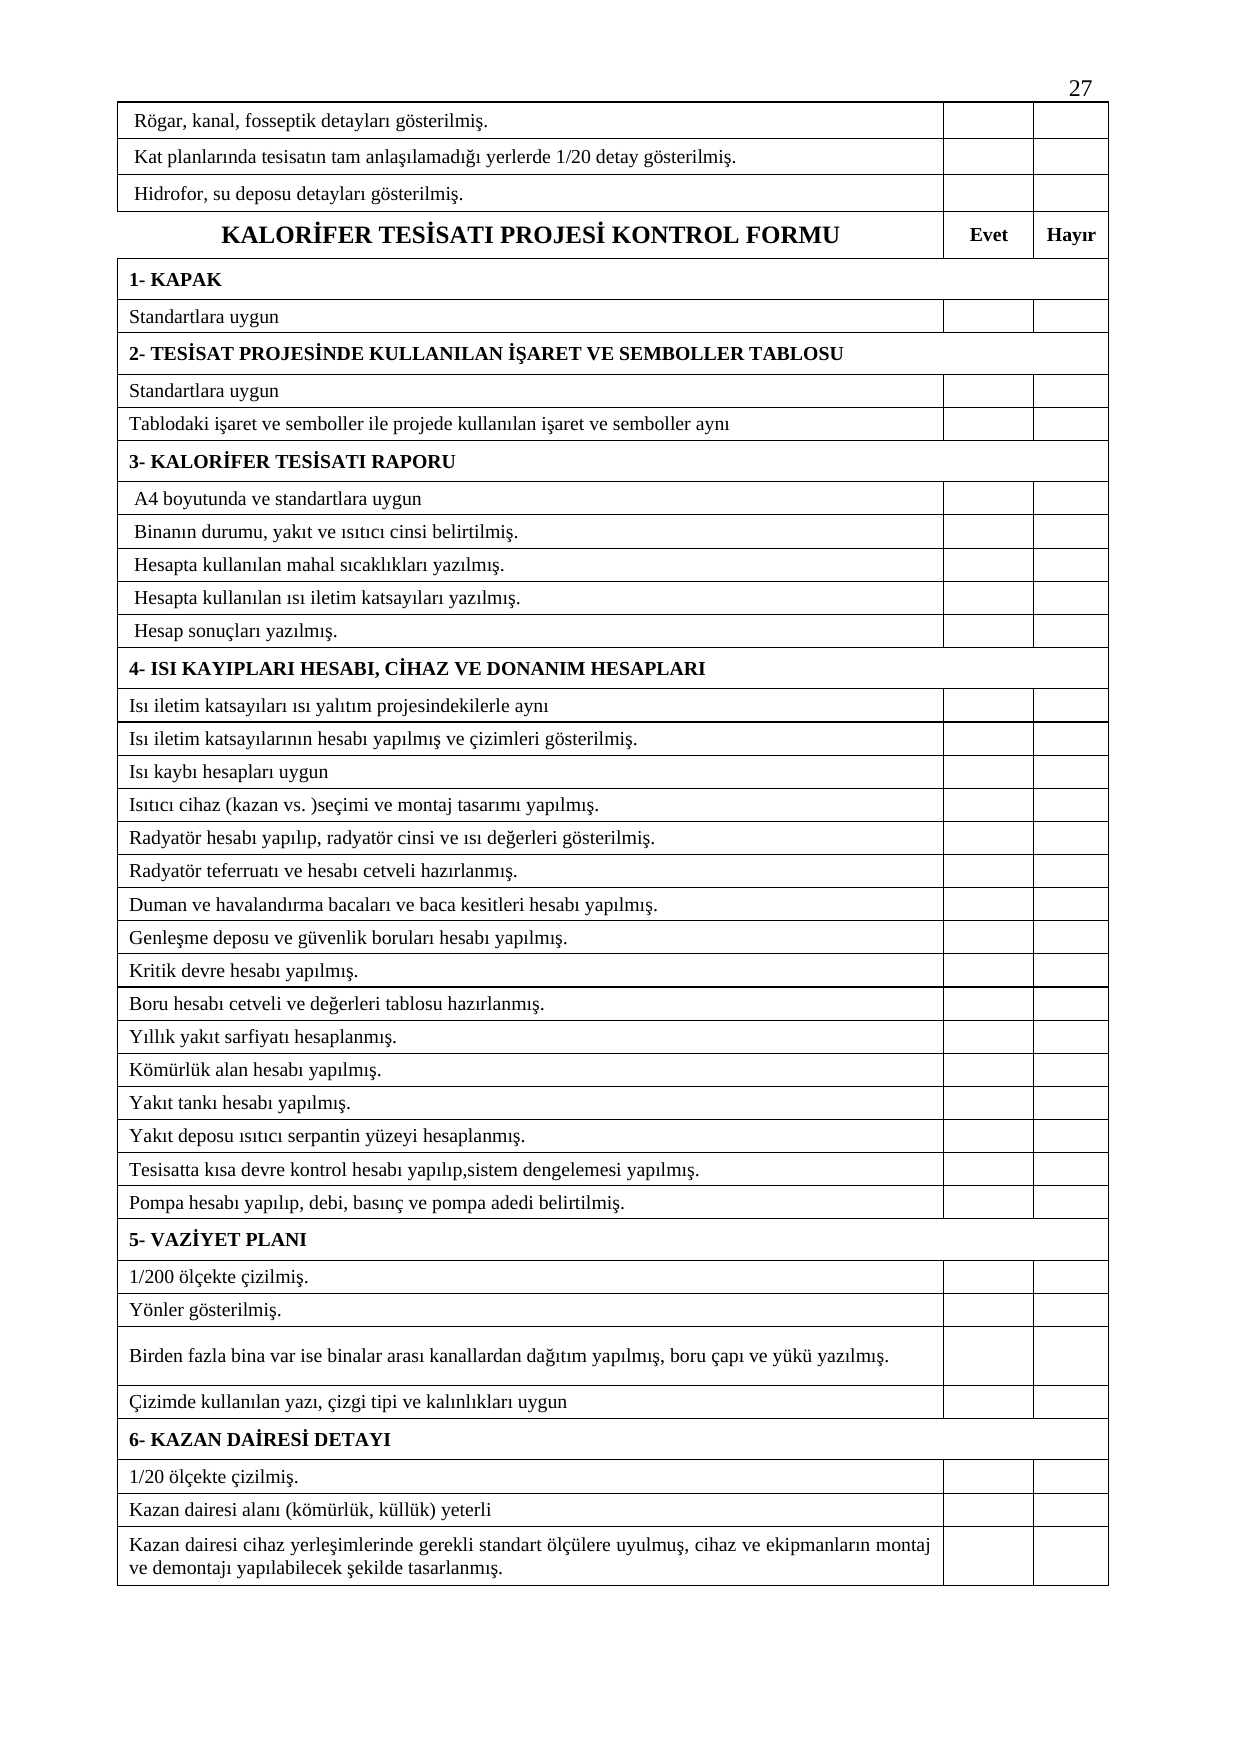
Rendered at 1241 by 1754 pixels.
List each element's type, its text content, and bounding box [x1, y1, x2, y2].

table_cell [1034, 549, 1108, 581]
table_cell [944, 855, 1033, 887]
table_cell Yakıt deposu ısıtıcı serpantin yüzeyi hesaplanmış. [118, 1120, 943, 1152]
table_cell [1034, 756, 1108, 788]
table_cell [1034, 408, 1108, 440]
table_cell Hayır [1034, 212, 1108, 258]
table_cell [1034, 988, 1108, 1019]
table_cell Radyatör hesabı yapılıp, radyatör cinsi ve ısı değerleri gösterilmiş. [118, 822, 943, 854]
table_cell Pompa hesabı yapılıp, debi, basınç ve pompa adedi belirtilmiş. [118, 1186, 943, 1218]
table_cell [1034, 888, 1108, 920]
table_cell 3- KALORİFER TESİSATI RAPORU [118, 441, 1108, 481]
table_cell KALORİFER TESİSATI PROJESİ KONTROL FORMU [118, 212, 943, 258]
table_cell Standartlara uygun [118, 300, 943, 332]
table_cell Radyatör teferruatı ve hesabı cetveli hazırlanmış. [118, 855, 943, 887]
table_cell Hesapta kullanılan ısı iletim katsayıları yazılmış. [118, 582, 943, 614]
table_cell Duman ve havalandırma bacaları ve baca kesitleri hesabı yapılmış. [118, 888, 943, 920]
table_cell [944, 1261, 1033, 1293]
table_cell Isı kaybı hesapları uygun [118, 756, 943, 788]
table_cell [944, 375, 1033, 407]
table_cell 6- KAZAN DAİRESİ DETAYI [118, 1419, 1108, 1459]
table_cell Isı iletim katsayılarının hesabı yapılmış ve çizimleri gösterilmiş. [118, 723, 943, 754]
table_cell [1034, 689, 1108, 721]
table_cell [944, 615, 1033, 647]
table_cell [1034, 1327, 1108, 1385]
table_cell [944, 1294, 1033, 1326]
table_cell [1034, 789, 1108, 821]
table_cell Yönler gösterilmiş. [118, 1294, 943, 1326]
table_cell Tablodaki işaret ve semboller ile projede kullanılan işaret ve semboller aynı [118, 408, 943, 440]
table_cell [944, 1021, 1033, 1053]
table_cell Kazan dairesi alanı (kömürlük, küllük) yeterli [118, 1494, 943, 1526]
table_cell Isıtıcı cihaz (kazan vs. )seçimi ve montaj tasarımı yapılmış. [118, 789, 943, 821]
table_cell [1034, 515, 1108, 547]
table_cell [1034, 1087, 1108, 1119]
table_cell [944, 789, 1033, 821]
table_cell [944, 888, 1033, 920]
table_cell Hesapta kullanılan mahal sıcaklıkları yazılmış. [118, 549, 943, 581]
table_cell Kat planlarında tesisatın tam anlaşılamadığı yerlerde 1/20 detay gösterilmiş. [118, 139, 943, 174]
table_cell Hidrofor, su deposu detayları gösterilmiş. [118, 175, 943, 211]
table_cell 5- VAZİYET PLANI [118, 1219, 1108, 1259]
table_cell [944, 482, 1033, 514]
table_cell [944, 549, 1033, 581]
table_cell Birden fazla bina var ise binalar arası kanallardan dağıtım yapılmış, boru çapı ve yükü yazılmış. [118, 1327, 943, 1385]
table_cell Kritik devre hesabı yapılmış. [118, 954, 943, 986]
table_cell [944, 1153, 1033, 1185]
table_cell Standartlara uygun [118, 375, 943, 407]
table_cell [1034, 921, 1108, 953]
table_cell Evet [944, 212, 1033, 258]
table_cell [944, 1327, 1033, 1385]
table_cell [1034, 723, 1108, 754]
table_cell [944, 103, 1033, 138]
table_cell [1034, 1527, 1108, 1585]
table_cell [944, 300, 1033, 332]
table_cell Yıllık yakıt sarfiyatı hesaplanmış. [118, 1021, 943, 1053]
table_cell [944, 408, 1033, 440]
table_cell [1034, 1021, 1108, 1053]
table_cell [944, 723, 1033, 754]
table_cell [944, 1386, 1033, 1418]
table_cell Isı iletim katsayıları ısı yalıtım projesindekilerle aynı [118, 689, 943, 721]
table_cell [1034, 175, 1108, 211]
table_cell [1034, 855, 1108, 887]
table_cell A4 boyutunda ve standartlara uygun [118, 482, 943, 514]
table_cell [1034, 1120, 1108, 1152]
table_cell [944, 1186, 1033, 1218]
table_cell [1034, 1054, 1108, 1086]
table_cell [944, 921, 1033, 953]
table_cell Binanın durumu, yakıt ve ısıtıcı cinsi belirtilmiş. [118, 515, 943, 547]
table_cell Genleşme deposu ve güvenlik boruları hesabı yapılmış. [118, 921, 943, 953]
table_cell [1034, 615, 1108, 647]
table_cell Hesap sonuçları yazılmış. [118, 615, 943, 647]
table_cell [1034, 103, 1108, 138]
table_cell 2- TESİSAT PROJESİNDE KULLANILAN İŞARET VE SEMBOLLER TABLOSU [118, 333, 1108, 374]
table_cell [944, 175, 1033, 211]
table_cell [944, 139, 1033, 174]
table_cell Boru hesabı cetveli ve değerleri tablosu hazırlanmış. [118, 988, 943, 1019]
table_cell 4- ISI KAYIPLARI HESABI, CİHAZ VE DONANIM HESAPLARI [118, 648, 1108, 688]
table_cell [944, 822, 1033, 854]
table_cell Rögar, kanal, fosseptik detayları gösterilmiş. [118, 103, 943, 138]
table_cell Kazan dairesi cihaz yerleşimlerinde gerekli standart ölçülere uyulmuş, cihaz ve ekipmanların montaj ve demontajı yapılabilecek şekilde tasarlanmış. [118, 1527, 943, 1585]
table_cell Yakıt tankı hesabı yapılmış. [118, 1087, 943, 1119]
table_cell [944, 1527, 1033, 1585]
table_cell Kömürlük alan hesabı yapılmış. [118, 1054, 943, 1086]
table_cell [1034, 582, 1108, 614]
table_cell [1034, 1386, 1108, 1418]
table_cell [944, 582, 1033, 614]
table_cell [1034, 1460, 1108, 1492]
table_cell [944, 1054, 1033, 1086]
table_cell [944, 954, 1033, 986]
table_cell [1034, 375, 1108, 407]
table_cell [944, 1460, 1033, 1492]
table_cell [1034, 139, 1108, 174]
table_cell 1/20 ölçekte çizilmiş. [118, 1460, 943, 1492]
table_cell [1034, 1294, 1108, 1326]
table_cell Çizimde kullanılan yazı, çizgi tipi ve kalınlıkları uygun [118, 1386, 943, 1418]
table_cell [1034, 1261, 1108, 1293]
table_cell [944, 988, 1033, 1019]
table_cell [944, 515, 1033, 547]
table_cell [1034, 822, 1108, 854]
table_cell 1- KAPAK [118, 259, 1108, 299]
table_cell [1034, 300, 1108, 332]
table_cell [944, 1087, 1033, 1119]
table_cell [944, 756, 1033, 788]
table_cell [1034, 482, 1108, 514]
table_cell [1034, 1186, 1108, 1218]
table_cell [1034, 1494, 1108, 1526]
table_cell [1034, 954, 1108, 986]
table_cell 1/200 ölçekte çizilmiş. [118, 1261, 943, 1293]
table_cell [944, 1120, 1033, 1152]
table_cell Tesisatta kısa devre kontrol hesabı yapılıp,sistem dengelemesi yapılmış. [118, 1153, 943, 1185]
table_cell [944, 689, 1033, 721]
table_cell [1034, 1153, 1108, 1185]
table_cell [944, 1494, 1033, 1526]
